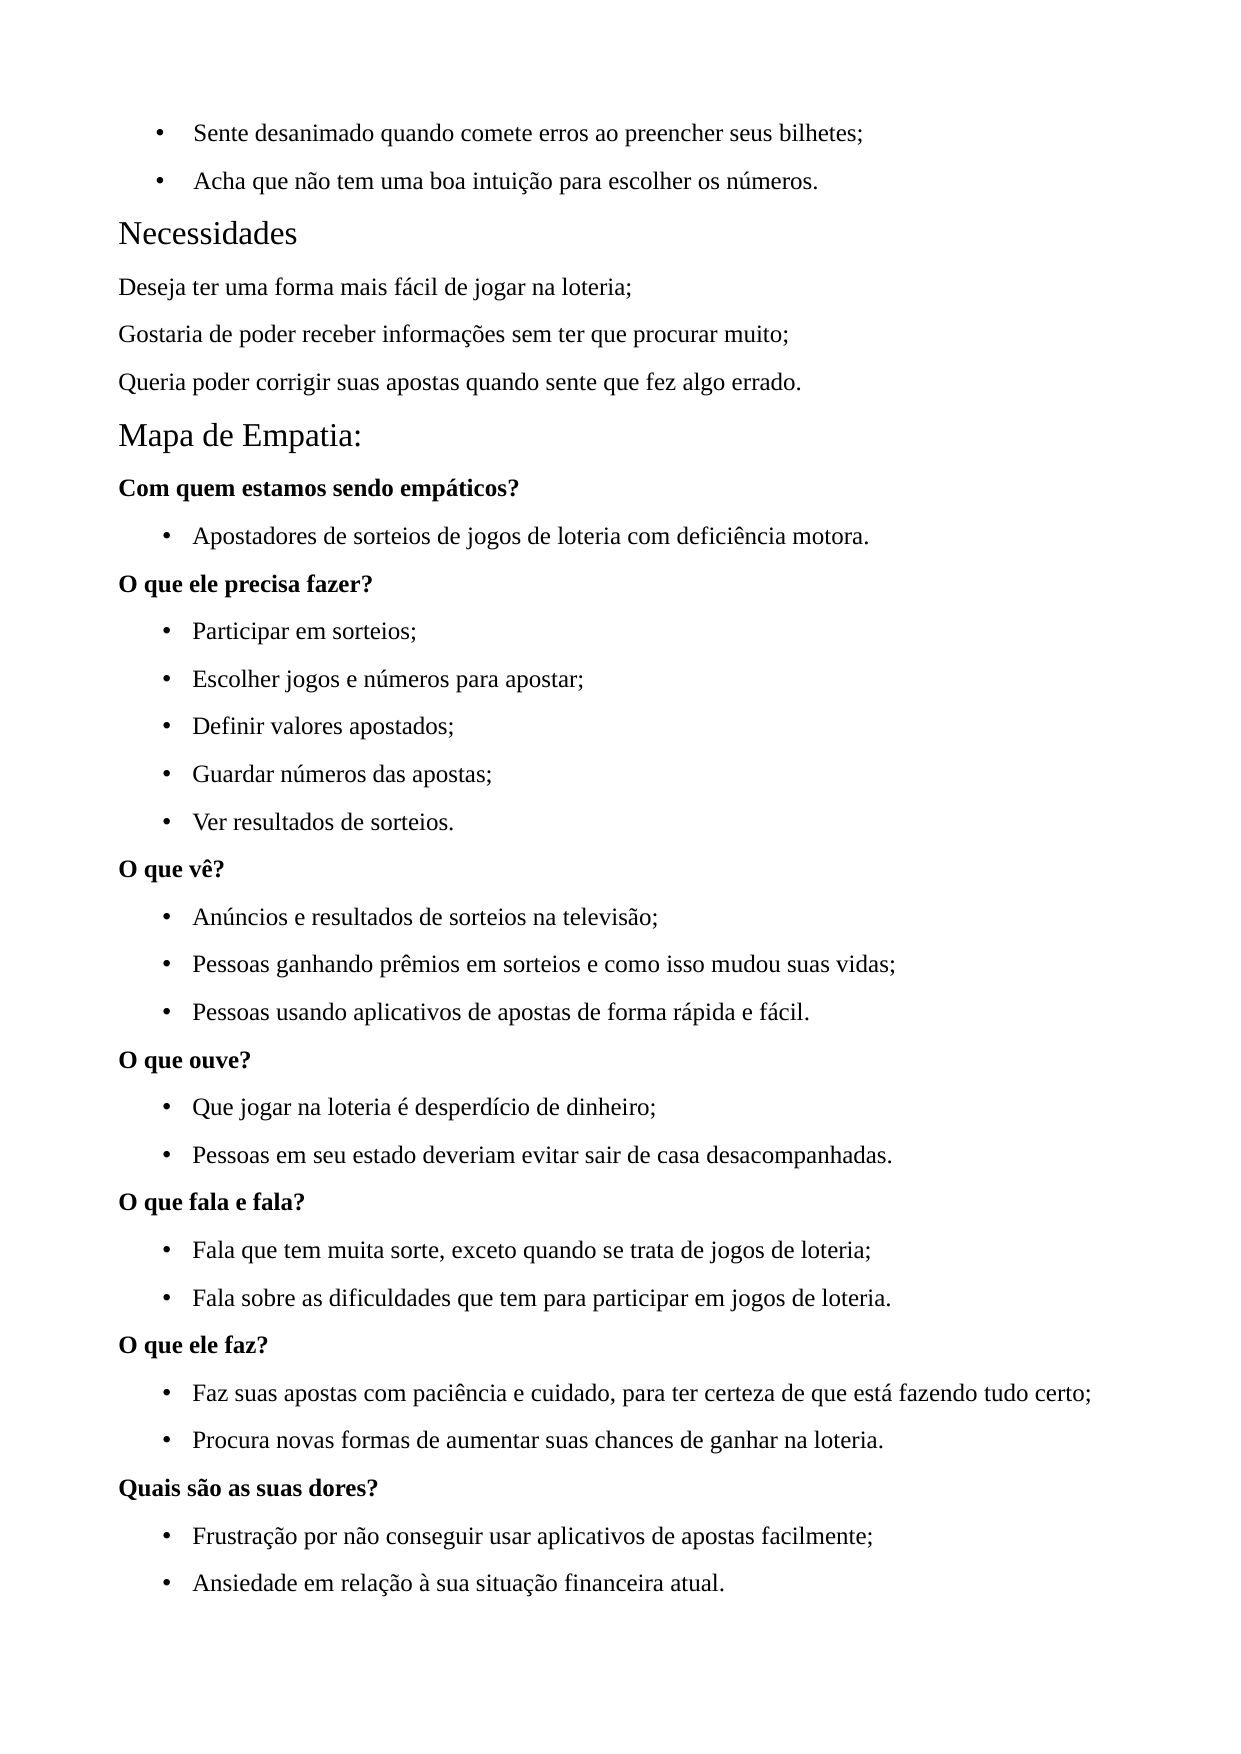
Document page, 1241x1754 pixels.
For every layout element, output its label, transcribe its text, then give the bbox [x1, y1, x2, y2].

text O que fala e fala? [118, 1187, 1122, 1216]
text O que vê? [118, 854, 1122, 883]
list Pessoas usando aplicativos de apostas de forma rápida e fácil. [162, 997, 1122, 1026]
text O que ouve? [118, 1045, 1122, 1073]
text Necessidades [118, 213, 1122, 252]
text Mapa de Empatia: [118, 415, 1122, 453]
list Participar em sorteios; [162, 616, 1122, 645]
text Queria poder corrigir suas apostas quando sente que fez algo errado. [118, 367, 1122, 396]
list Ver resultados de sorteios. [162, 807, 1122, 835]
list Pessoas ganhando prêmios em sorteios e como isso mudou suas vidas; [162, 949, 1122, 978]
text O que ele faz? [118, 1330, 1122, 1359]
list Que jogar na loteria é desperdício de dinheiro; [162, 1092, 1122, 1121]
list Pessoas em seu estado deveriam evitar sair de casa desacompanhadas. [162, 1140, 1122, 1169]
text O que ele precisa fazer? [118, 569, 1122, 597]
list Guardar números das apostas; [162, 759, 1122, 788]
list Fala que tem muita sorte, exceto quando se trata de jogos de loteria; [162, 1235, 1122, 1264]
list Sente desanimado quando comete erros ao preencher seus bilhetes; [156, 118, 1122, 147]
text Quais são as suas dores? [118, 1473, 1122, 1502]
list Acha que não tem uma boa intuição para escolher os números. [156, 166, 1122, 194]
list Apostadores de sorteios de jogos de loteria com deficiência motora. [162, 521, 1122, 550]
text Com quem estamos sendo empáticos? [118, 473, 1122, 502]
list Procura novas formas de aumentar suas chances de ganhar na loteria. [162, 1426, 1122, 1454]
list Definir valores apostados; [162, 711, 1122, 740]
text Deseja ter uma forma mais fácil de jogar na loteria; [118, 272, 1122, 301]
list Escolher jogos e números para apostar; [162, 664, 1122, 693]
list Anúncios e resultados de sorteios na televisão; [162, 902, 1122, 931]
text Gostaria de poder receber informações sem ter que procurar muito; [118, 319, 1122, 348]
list Frustração por não conseguir usar aplicativos de apostas facilmente; [162, 1521, 1122, 1549]
list Faz suas apostas com paciência e cuidado, para ter certeza de que está fazendo tudo certo; [162, 1378, 1122, 1407]
list Fala sobre as dificuldades que tem para participar em jogos de loteria. [162, 1283, 1122, 1311]
list Ansiedade em relação à sua situação financeira atual. [162, 1568, 1122, 1597]
